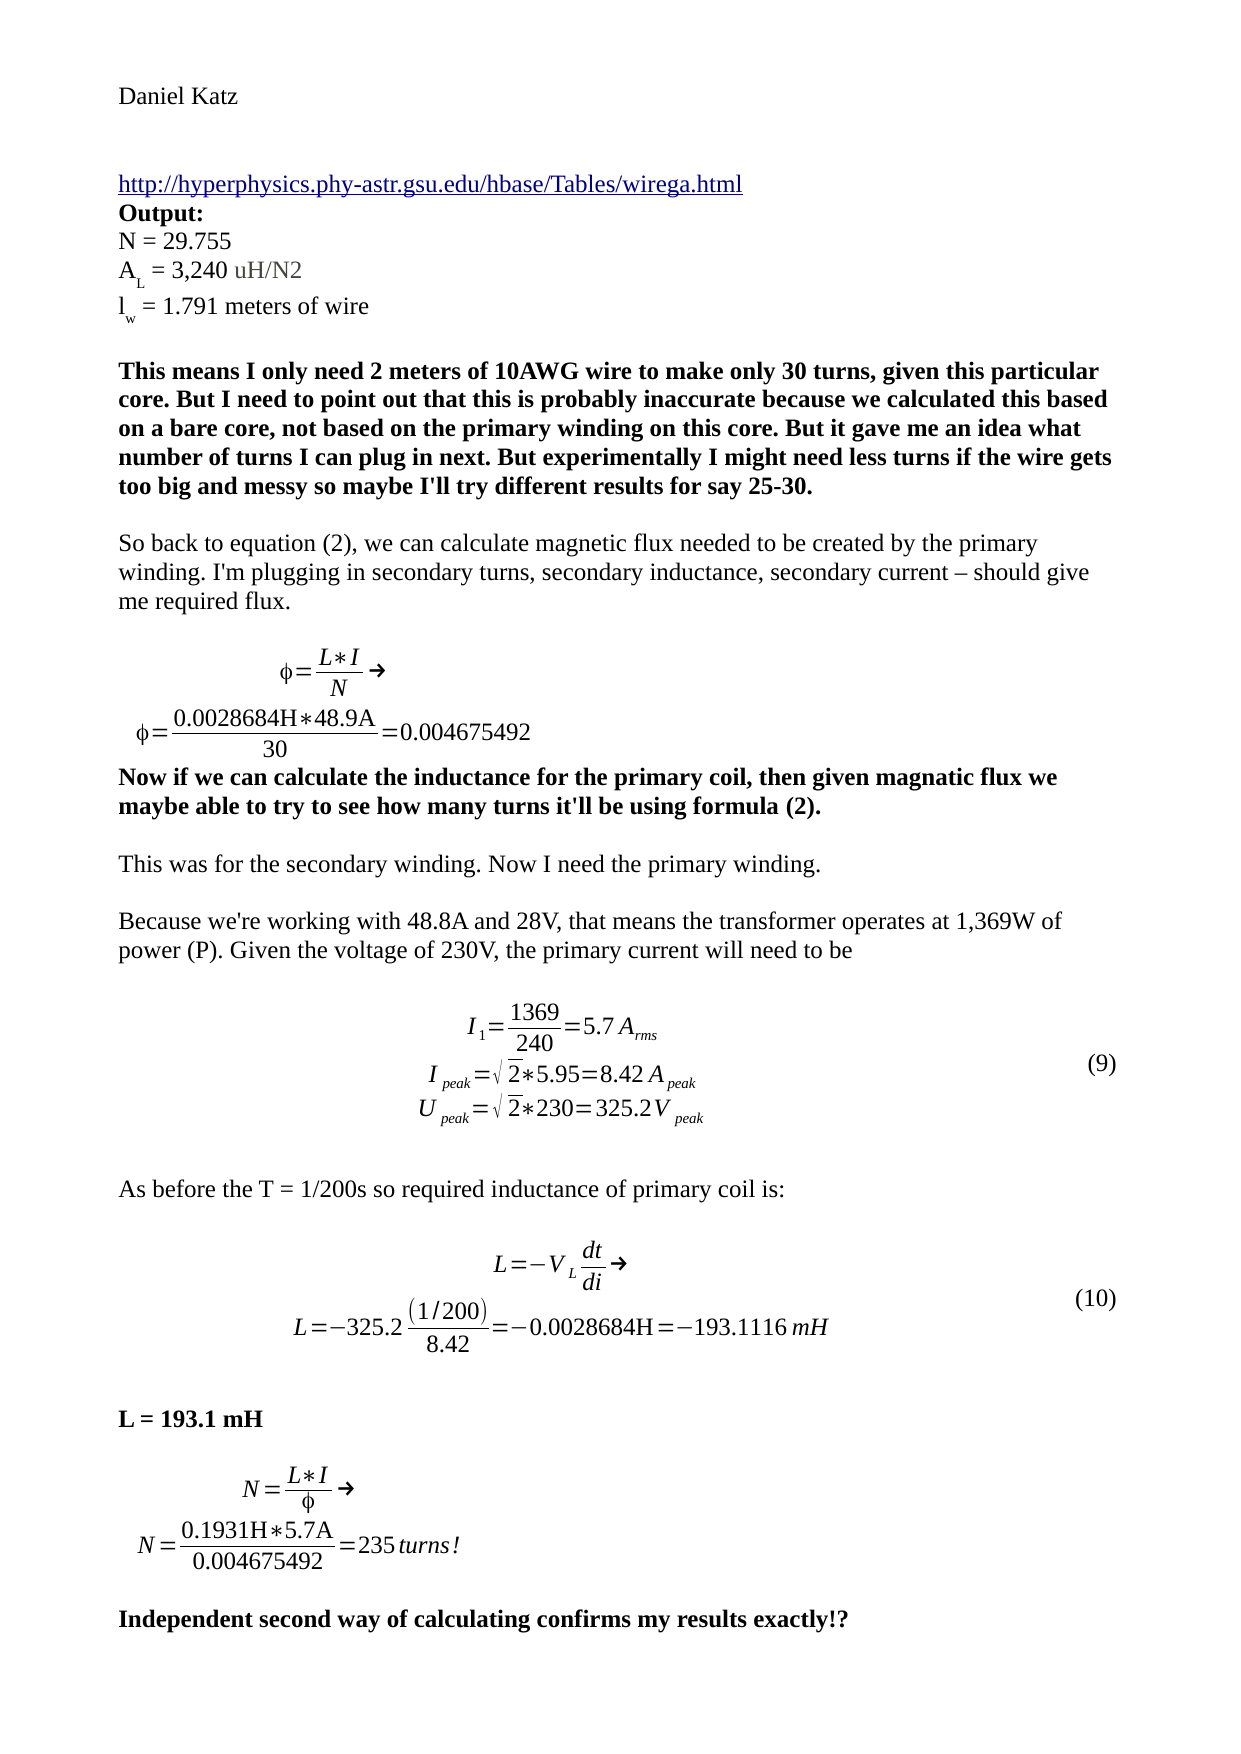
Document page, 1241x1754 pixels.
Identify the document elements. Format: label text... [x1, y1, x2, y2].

table_header [118, 993, 1010, 1145]
text This means I only need 2 meters of 10AWG wire to make only 30 turns, given this particular core. But I need to point out that this is probably inaccurate because we calculated this based on a bare core, not based on the primary winding on this core. But it gave me an idea what number of turns I can plug in next. But experimentally I might need less turns if the wire gets too big and messy so maybe I'll try different results for say 25-30. [118, 356, 1122, 499]
text N = 29.755 [118, 226, 1122, 255]
text L = 193.1 mH [118, 1404, 1122, 1433]
table_header [118, 1231, 1010, 1375]
text As before the T = 1/200s so required inductance of primary coil is: [118, 1174, 1122, 1202]
text AL = 3,240 uH/N2 [118, 255, 1122, 291]
text This was for the secondary winding. Now I need the primary winding. [118, 849, 1122, 877]
text Now if we can calculate the inductance for the primary coil, then given magnatic flux we maybe able to try to see how many turns it'll be using formula (2). [118, 762, 1122, 820]
text lw = 1.791 meters of wire [118, 291, 1122, 327]
text Independent second way of calculating confirms my results exactly!? [118, 1604, 1122, 1633]
table_header (10) [1010, 1231, 1122, 1375]
text http://hyperphysics.phy-astr.gsu.edu/hbase/Tables/wirega.html [118, 169, 1122, 198]
table_header (9) [1010, 993, 1122, 1145]
text So back to equation (2), we can calculate magnetic flux needed to be created by the primary winding. I'm plugging in secondary turns, secondary inductance, secondary current – should give me required flux. [118, 528, 1122, 614]
text Output: [118, 198, 1122, 226]
text Because we're working with 48.8A and 28V, that means the transformer operates at 1,369W of power (P). Given the voltage of 230V, the primary current will need to be [118, 906, 1122, 964]
